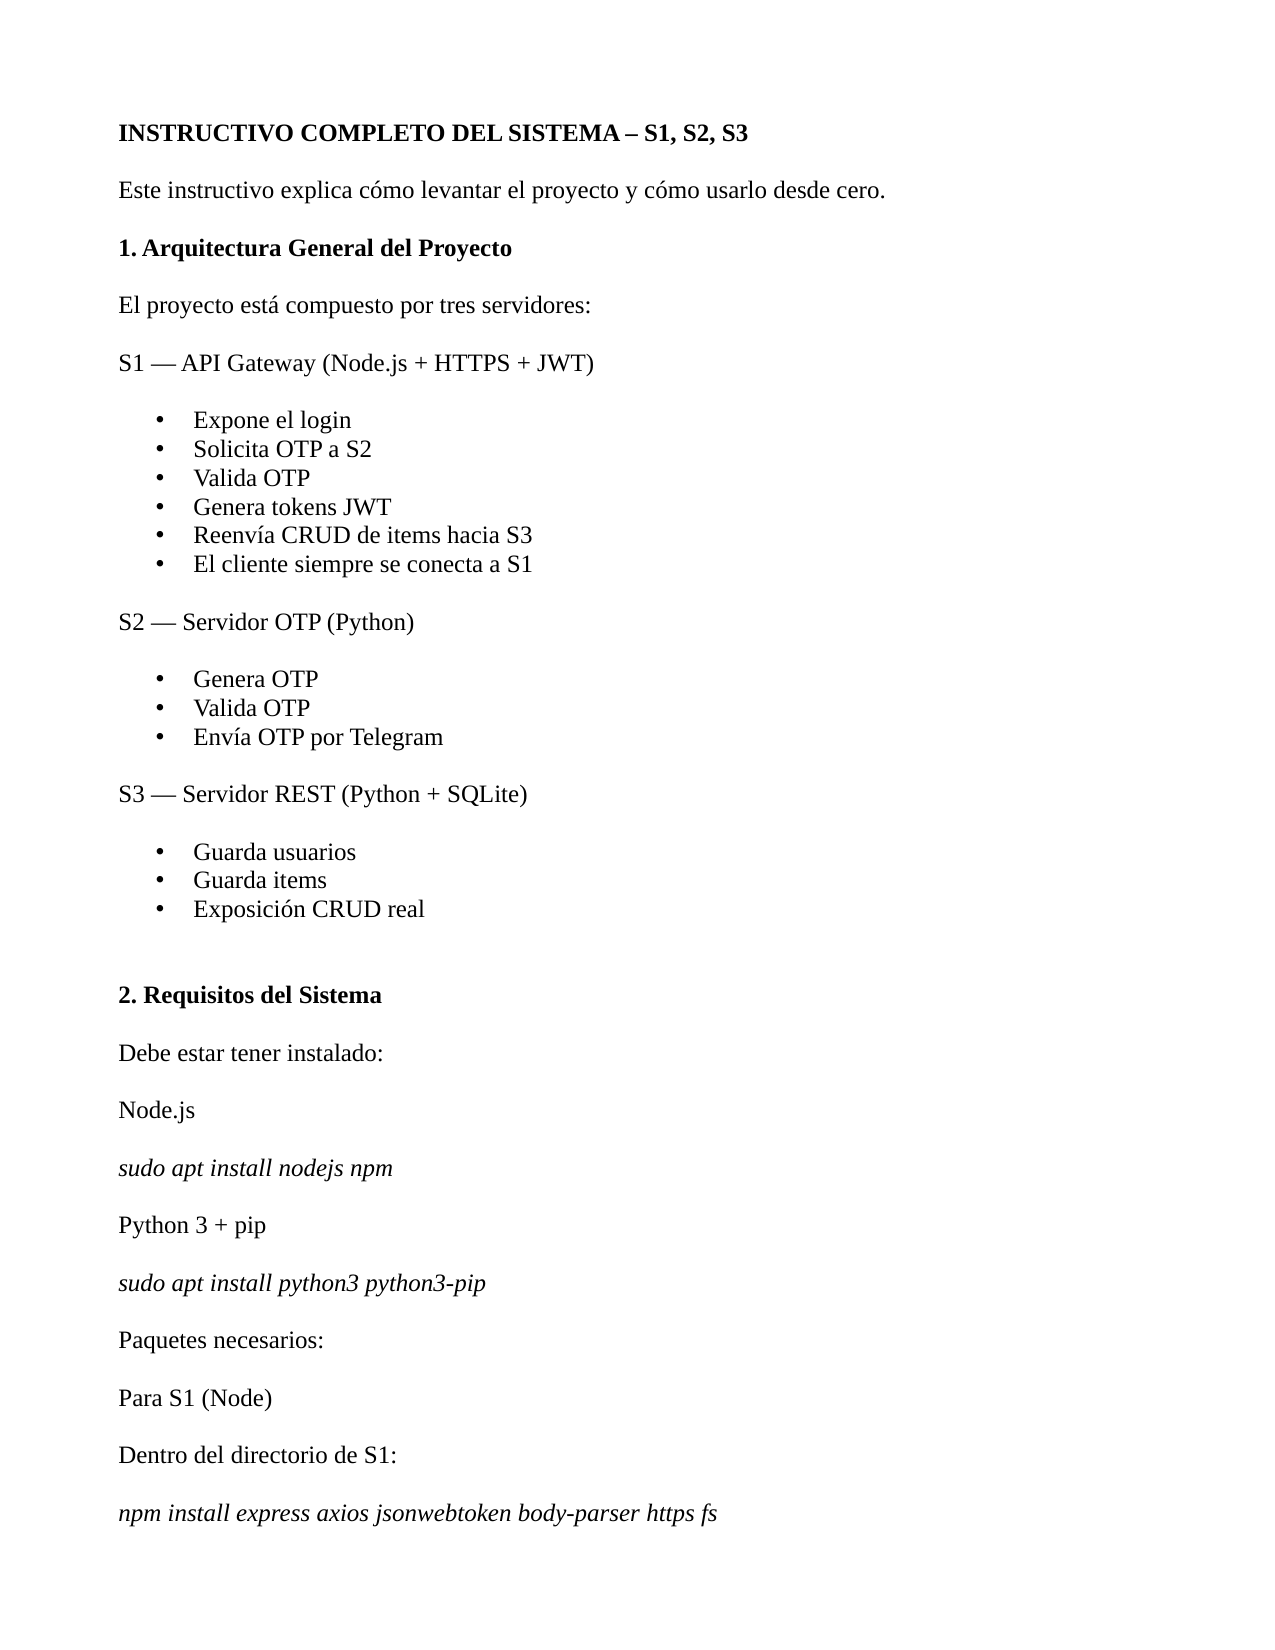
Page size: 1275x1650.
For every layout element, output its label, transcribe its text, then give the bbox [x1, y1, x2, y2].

list Reenvía CRUD de items hacia S3 [156, 521, 1157, 549]
text INSTRUCTIVO COMPLETO DEL SISTEMA – S1, S2, S3 [118, 118, 1157, 147]
text S1 — API Gateway (Node.js + HTTPS + JWT) [118, 348, 1157, 377]
text Python 3 + pip [118, 1211, 1157, 1239]
list Envía OTP por Telegram [156, 722, 1157, 751]
text El proyecto está compuesto por tres servidores: [118, 291, 1157, 319]
text Dentro del directorio de S1: [118, 1441, 1157, 1469]
text sudo apt install python3 python3-pip [118, 1268, 1157, 1297]
text Este instructivo explica cómo levantar el proyecto y cómo usarlo desde cero. [118, 176, 1157, 204]
list Valida OTP [156, 463, 1157, 492]
list Genera OTP [156, 664, 1157, 693]
text Paquetes necesarios: [118, 1326, 1157, 1354]
text npm install express axios jsonwebtoken body-parser https fs [118, 1498, 1157, 1527]
text S3 — Servidor REST (Python + SQLite) [118, 779, 1157, 808]
list Guarda items [156, 866, 1157, 894]
list Guarda usuarios [156, 837, 1157, 866]
list Expone el login [156, 406, 1157, 434]
list Genera tokens JWT [156, 492, 1157, 521]
text 2. Requisitos del Sistema [118, 981, 1157, 1009]
list El cliente siempre se conecta a S1 [156, 549, 1157, 578]
list Valida OTP [156, 693, 1157, 722]
text Para S1 (Node) [118, 1383, 1157, 1412]
list Solicita OTP a S2 [156, 434, 1157, 463]
text sudo apt install nodejs npm [118, 1153, 1157, 1182]
text Node.js [118, 1096, 1157, 1124]
text S2 — Servidor OTP (Python) [118, 607, 1157, 636]
text Debe estar tener instalado: [118, 1038, 1157, 1067]
text 1. Arquitectura General del Proyecto [118, 233, 1157, 262]
list Exposición CRUD real [156, 894, 1157, 923]
